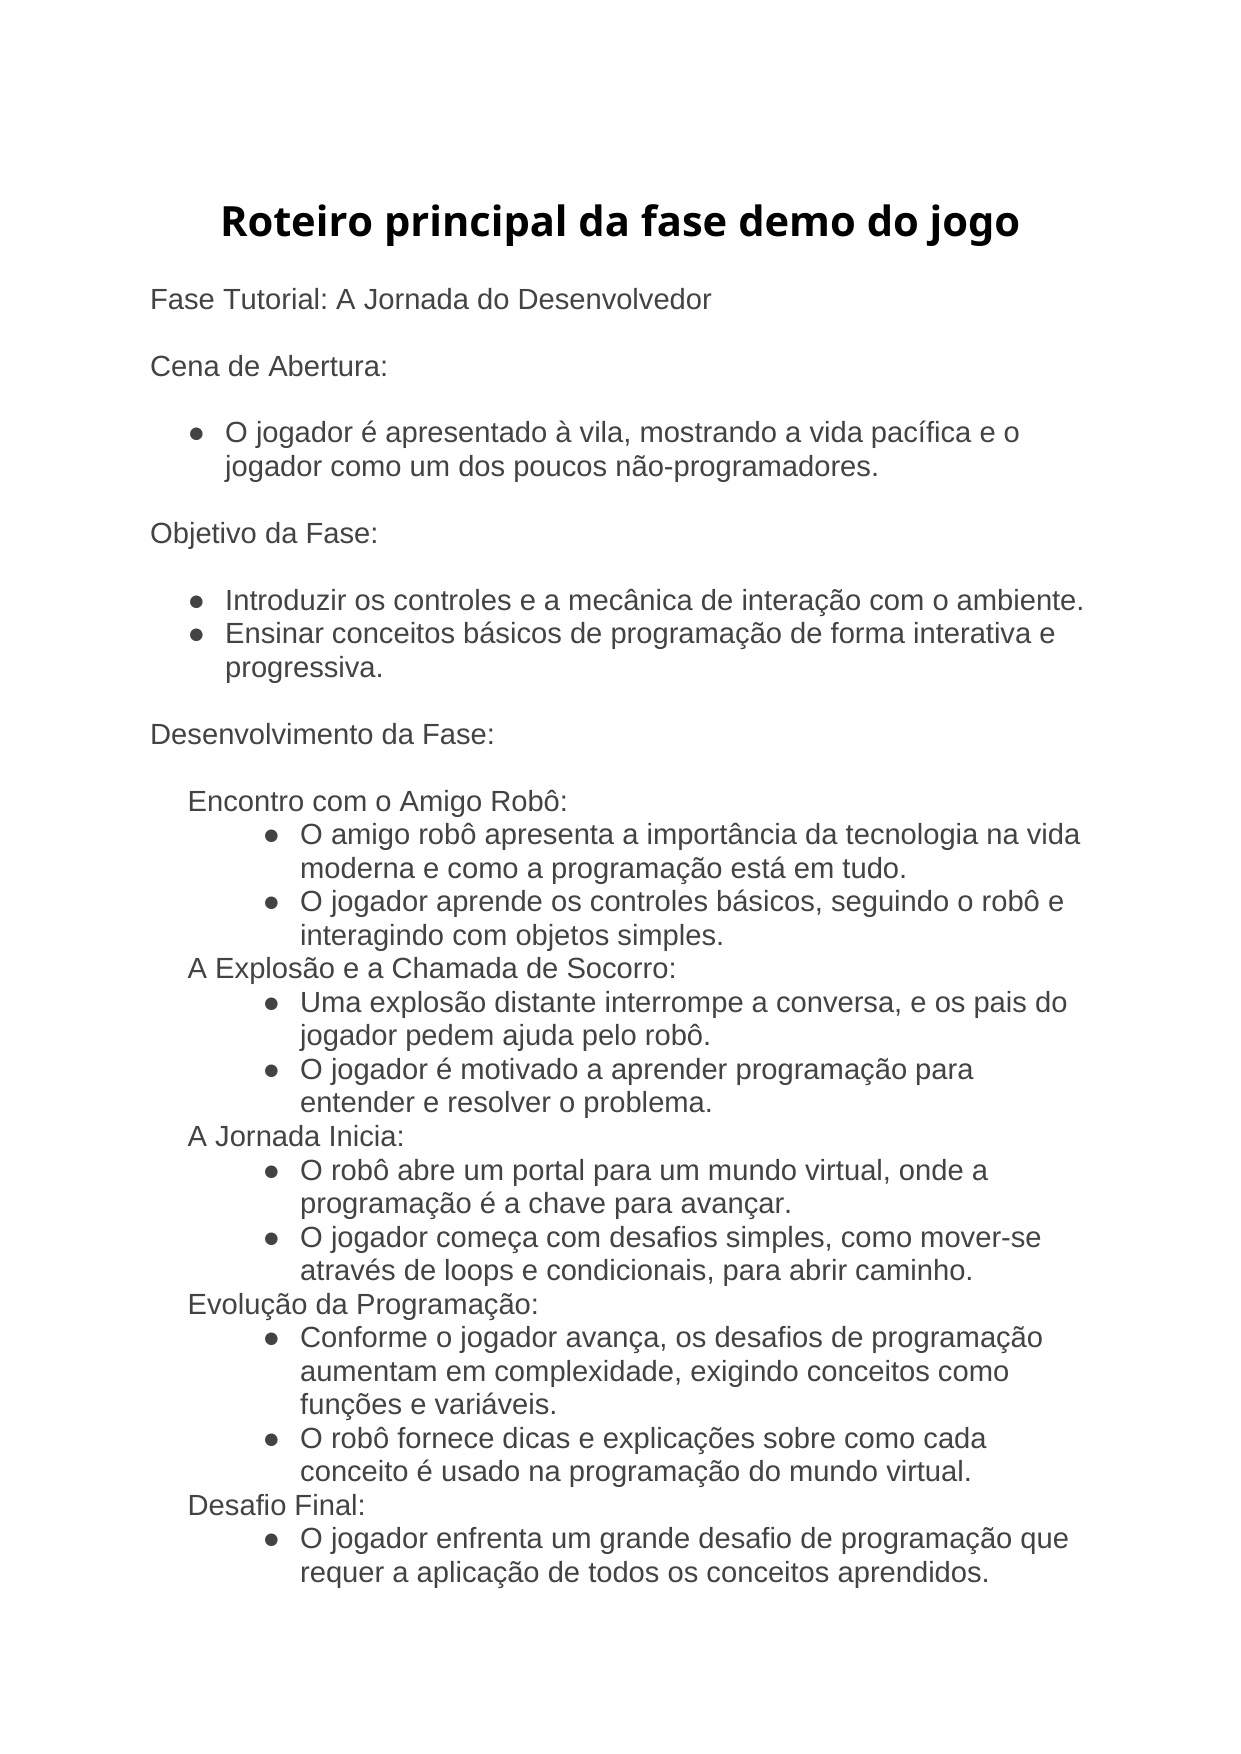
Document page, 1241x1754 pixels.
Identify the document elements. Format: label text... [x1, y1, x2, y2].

subtitle O amigo robô apresenta a importância da tecnologia na vida moderna e como a programação está em tudo. [262, 817, 1090, 884]
subtitle Uma explosão distante interrompe a conversa, e os pais do jogador pedem ajuda pelo robô. [262, 985, 1090, 1052]
subtitle Encontro com o Amigo Robô: [187, 784, 1090, 817]
subtitle Fase Tutorial: A Jornada do Desenvolvedor [150, 282, 1090, 315]
subtitle Cena de Abertura: [150, 349, 1090, 382]
subtitle Desafio Final: [187, 1488, 1090, 1522]
subtitle Ensinar conceitos básicos de programação de forma interativa e progressiva. [187, 616, 1090, 683]
subtitle Desenvolvimento da Fase: [150, 717, 1090, 750]
subtitle O jogador é motivado a aprender programação para entender e resolver o problema. [262, 1052, 1090, 1119]
subtitle O jogador aprende os controles básicos, seguindo o robô e interagindo com objetos simples. [262, 884, 1090, 951]
subtitle Objetivo da Fase: [150, 516, 1090, 549]
subtitle O robô fornece dicas e explicações sobre como cada conceito é usado na programação do mundo virtual. [262, 1421, 1090, 1488]
subtitle O jogador começa com desafios simples, como mover-se através de loops e condicionais, para abrir caminho. [262, 1220, 1090, 1287]
subtitle O jogador enfrenta um grande desafio de programação que requer a aplicação de todos os conceitos aprendidos. [262, 1522, 1090, 1589]
subtitle Evolução da Programação: [187, 1287, 1090, 1320]
subtitle O robô abre um portal para um mundo virtual, onde a programação é a chave para avançar. [262, 1153, 1090, 1220]
subtitle A Explosão e a Chamada de Socorro: [187, 951, 1090, 985]
subtitle Roteiro principal da fase demo do jogo [150, 192, 1090, 248]
subtitle A Jornada Inicia: [187, 1119, 1090, 1153]
subtitle Introduzir os controles e a mecânica de interação com o ambiente. [187, 583, 1090, 616]
subtitle Conforme o jogador avança, os desafios de programação aumentam em complexidade, exigindo conceitos como funções e variáveis. [262, 1320, 1090, 1421]
subtitle O jogador é apresentado à vila, mostrando a vida pacífica e o jogador como um dos poucos não-programadores. [187, 416, 1090, 483]
